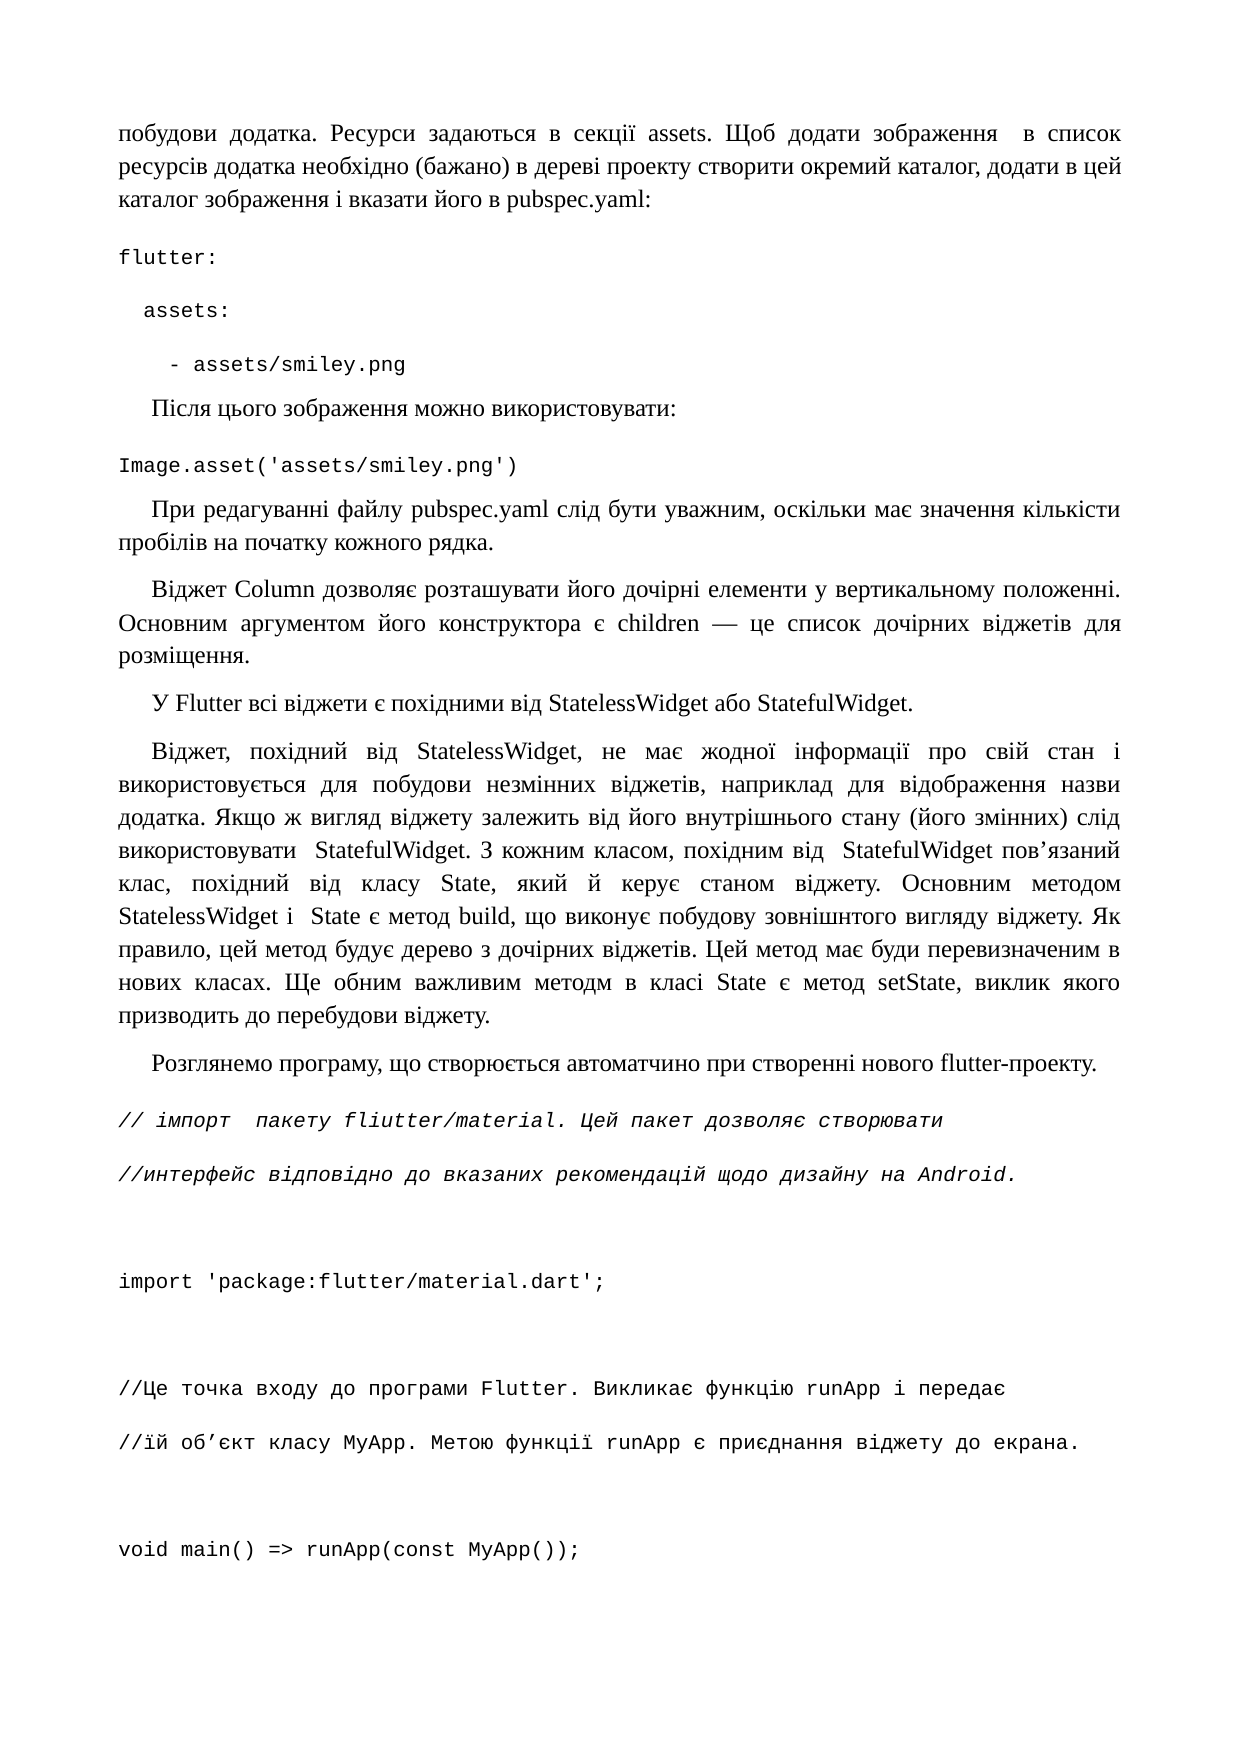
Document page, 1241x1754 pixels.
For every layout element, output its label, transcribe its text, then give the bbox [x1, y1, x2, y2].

text Після цього зображення можно використовувати: [118, 393, 1122, 421]
text //интерфейс відповідно до вказаних рекомендацій щодо дизайну на Android. [118, 1164, 1122, 1187]
text // імпорт пакету fliutter/material. Цей пакет дозволяє створювати [118, 1110, 1122, 1134]
text Віджет Column дозволяє розташувати його дочірні елементи у вертикальному положенні. Основним аргументом його конструктора є children — це список дочірних віджетів для розміщення. [118, 574, 1122, 669]
text void main() => runApp(const MyApp()); [118, 1539, 1122, 1563]
text //Це точка входу до програми Flutter. Викликає функцію runApp і передає [118, 1378, 1122, 1402]
text побудови додатка. Ресурси задаються в секції assets. Щоб додати зображення в список ресурсів додатка необхідно (бажано) в дереві проекту створити окремий каталог, додати в цей каталог зображення і вказати його в pubspec.yaml: [118, 118, 1122, 213]
text Image.asset('assets/smiley.png') [118, 455, 1122, 479]
text import 'package:flutter/material.dart'; [118, 1271, 1122, 1295]
text При редагуванні файлу pubspec.yaml слід бути уважним, оскільки має значення кількісти пробілів на початку кожного рядка. [118, 494, 1122, 556]
text //їй об’єкт класу MyApp. Метою функції runApp є приєднання віджету до екрана. [118, 1432, 1122, 1456]
text - assets/smiley.png [118, 354, 1122, 378]
text assets: [118, 300, 1122, 324]
text flutter: [118, 247, 1122, 270]
text Віджет, похідний від StatelessWidget, не має жодної інформації про свій стан і використовується для побудови незмінних віджетів, наприклад для відображення назви додатка. Якщо ж вигляд віджету залежить від його внутрішнього стану (його змінних) слід використовувати StatefulWidget. З кожним класом, похідним від StatefulWidget пов’язаний клас, похідний від класу State, який й керує станом віджету. Основним методом StatelessWidget і State є метод build, що виконує побудову зовнішнтого вигляду віджету. Як правило, цей метод будує дерево з дочірних віджетів. Цей метод має буди перевизначеним в нових класах. Ще обним важливим методм в класі State є метод setState, виклик якого призводить до перебудови віджету. [118, 736, 1122, 1029]
text Розглянемо програму, що створюється автоматчино при створенні нового flutter-проекту. [118, 1048, 1122, 1076]
text У Flutter всі віджети є похідними від StatelessWidget або StatefulWidget. [118, 688, 1122, 717]
